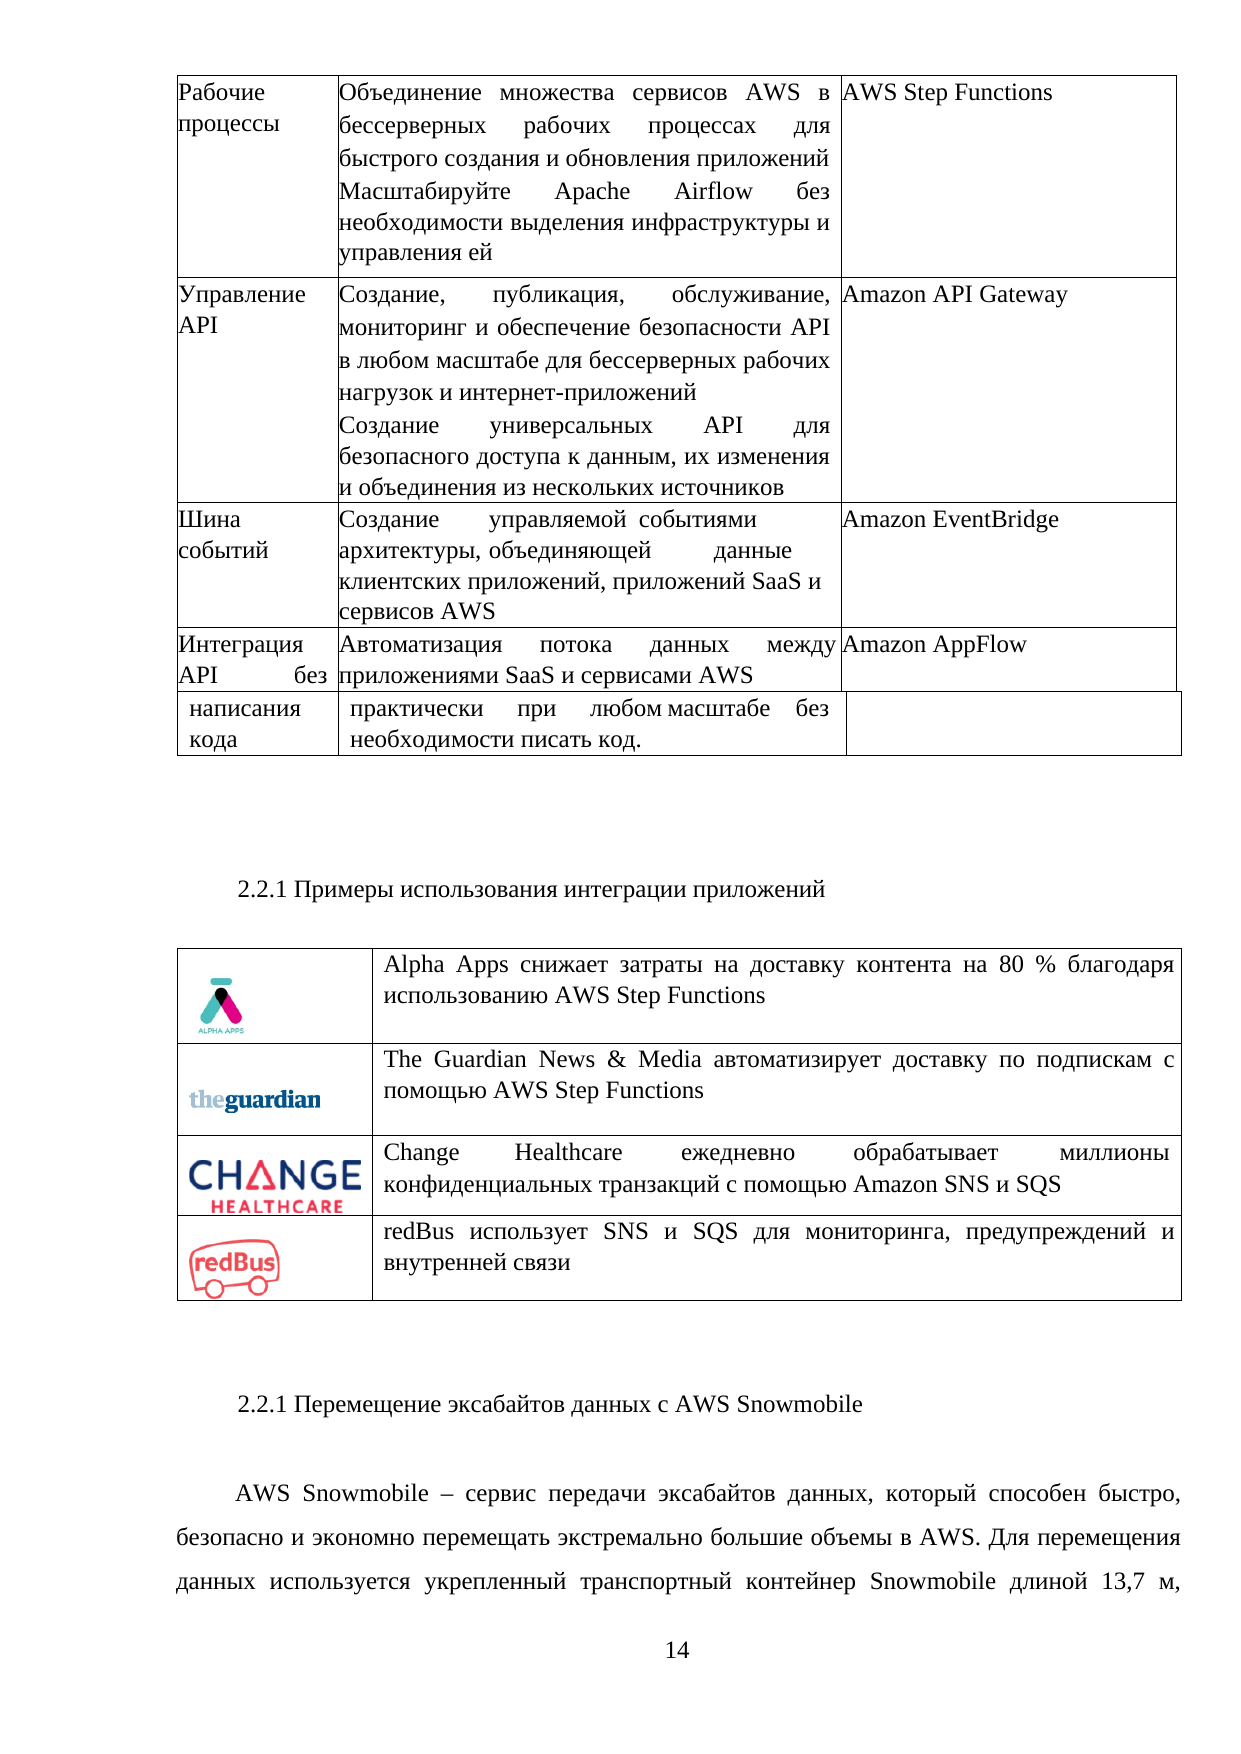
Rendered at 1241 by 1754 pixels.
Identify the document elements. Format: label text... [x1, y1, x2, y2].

table_cell Создание, публикация, обслуживание, мониторинг и обеспечение безопасности API в любом масштабе для бессерверных рабочих нагрузок и интернет-приложений Создание универсальных API для безопасного доступа к данным, их изменения и объединения из нескольких источников [339, 278, 841, 502]
table_cell Рабочие процессы [178, 76, 338, 277]
table_cell [847, 692, 1181, 754]
table_cell [178, 1136, 372, 1215]
table_cell The Guardian News & Media автоматизирует доставку по подпискам с помощью AWS Step Functions [373, 1044, 1181, 1135]
table_cell Amazon API Gateway [842, 278, 1176, 502]
table_cell Amazon AppFlow [842, 628, 1176, 691]
table_cell масштабе [667, 692, 795, 754]
table_cell [178, 1216, 372, 1300]
table_cell Автоматизация потока данных между приложениями SaaS и сервисами AWS [339, 628, 841, 691]
table_cell [178, 1044, 372, 1135]
table_cell Управление API [178, 278, 338, 502]
table_cell написания кода [178, 692, 338, 754]
table_cell redBus использует SNS и SQS для мониторинга, предупреждений и внутренней связи [373, 1216, 1181, 1300]
table_cell Шина событий [178, 503, 338, 627]
table_cell [1177, 627, 1181, 691]
table_cell практически при любом необходимости писать код. [339, 692, 667, 754]
table_cell AWS Step Functions [842, 76, 1176, 277]
table_cell Amazon EventBridge [842, 503, 1176, 627]
table_cell [1177, 277, 1181, 502]
table_cell [1177, 75, 1181, 277]
table_cell Объединение множества сервисов AWS в бессерверных рабочих процессах для быстрого создания и обновления приложений Масштабируйте Apache Airflow без необходимости выделения инфраструктуры и управления ей [339, 76, 841, 277]
table_cell Интеграция API без [178, 628, 338, 691]
text 2.2.1 Примеры использования интеграции приложений [237, 874, 1182, 903]
text 2.2.1 Перемещение эксабайтов данных с AWS Snowmobile [237, 1389, 1182, 1418]
text AWS Snowmobile – сервис передачи эксабайтов данных, который способен быстро, безопасно и экономно перемещать экстремально большие объемы в AWS. Для перемещения данных используется укрепленный транспортный контейнер Snowmobile длиной 13,7 м, [176, 1478, 1182, 1594]
table_header Alpha Apps снижает затраты на доставку контента на 80 % благодаря использованию AWS Step Functions [373, 949, 1181, 1043]
table_cell Change Healthcare ежедневно обрабатывает миллионы конфиденциальных транзакций с помощью Amazon SNS и SQS [373, 1136, 1181, 1215]
table_cell [1177, 502, 1181, 627]
table_cell Создание управляемой событиями архитектуры, объединяющей данные клиентских приложений, приложений SaaS и сервисов AWS [339, 503, 841, 627]
table_cell без [795, 692, 846, 754]
table_header [178, 949, 372, 1043]
